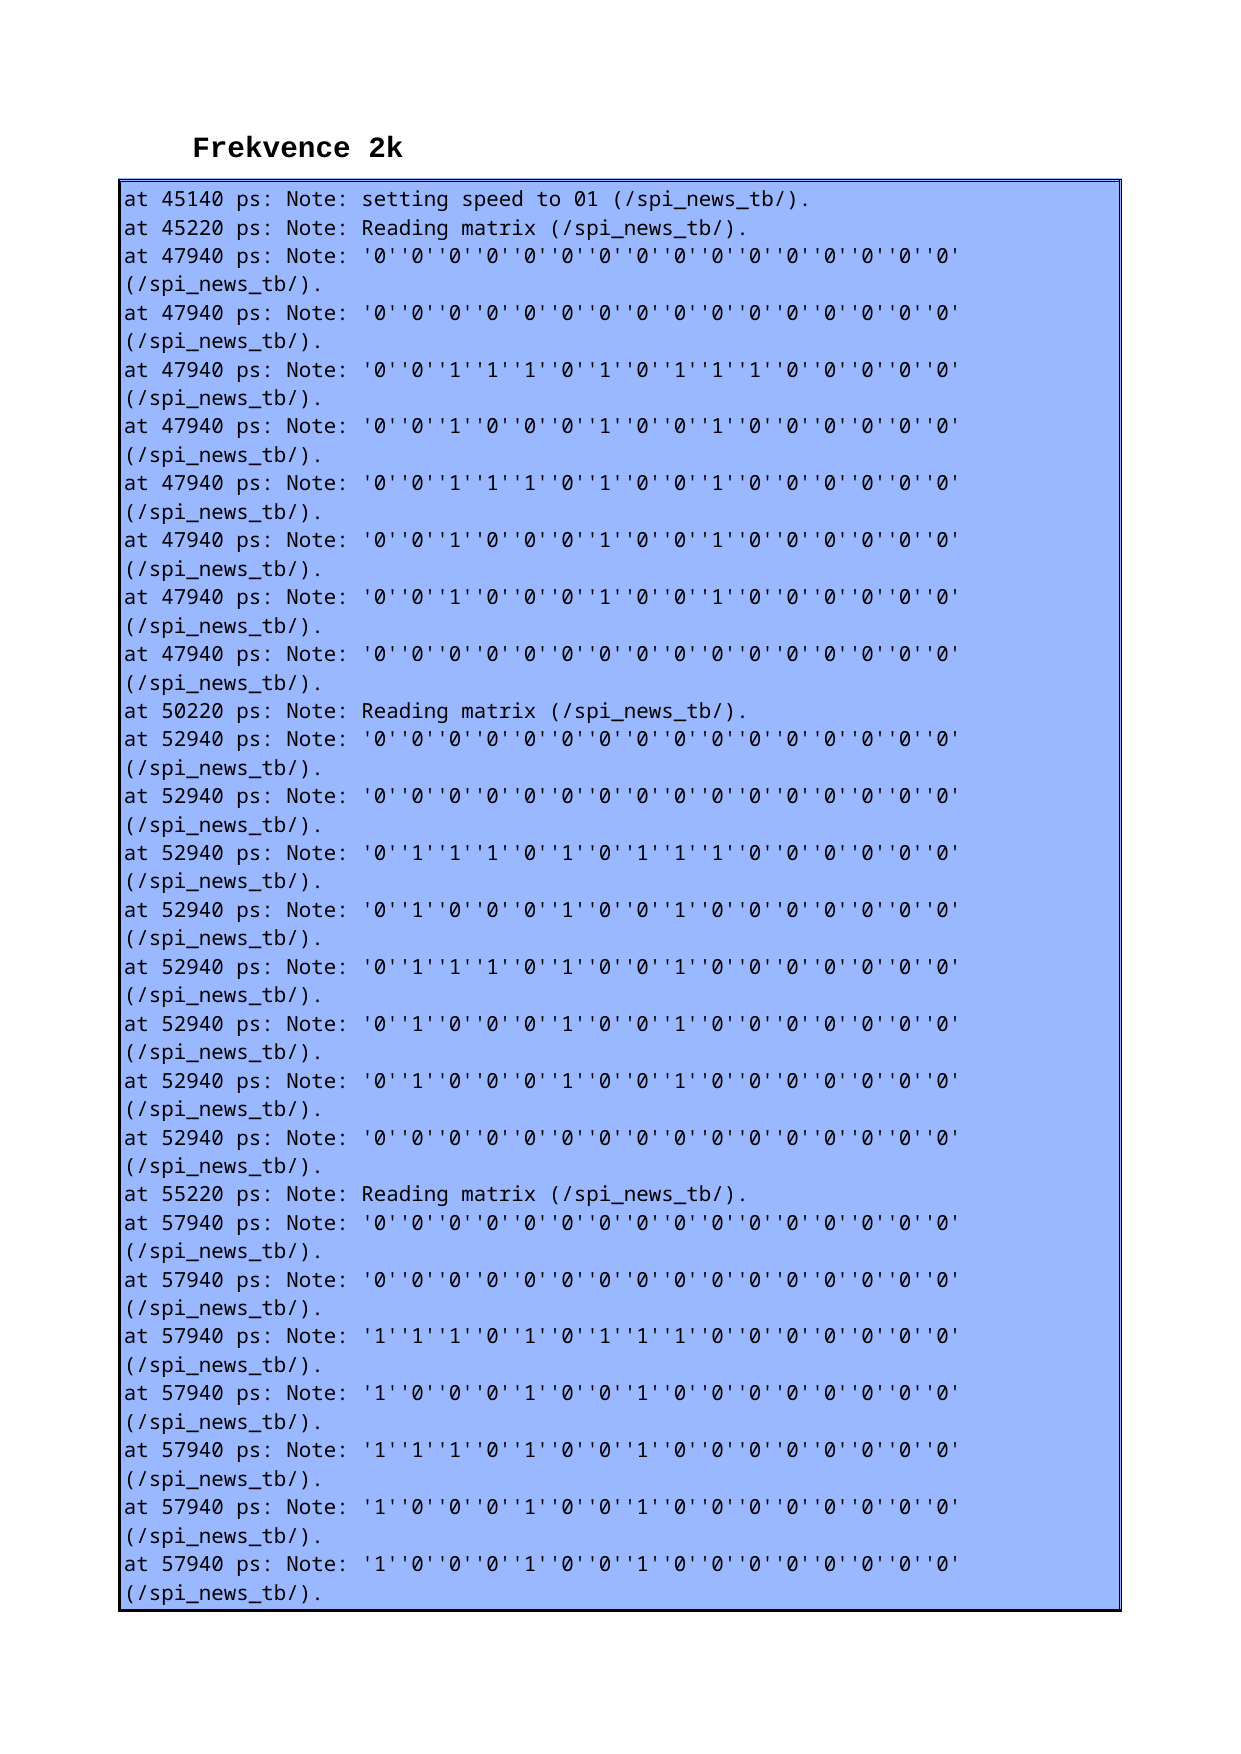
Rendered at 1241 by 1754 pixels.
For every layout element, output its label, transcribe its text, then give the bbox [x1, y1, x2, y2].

subtitle at 57940 ps: Note: '0''0''0''0''0''0''0''0''0''0''0''0''0''0''0''0' (/spi_news_tb/). [121, 1202, 1119, 1259]
subtitle at 47940 ps: Note: '0''0''0''0''0''0''0''0''0''0''0''0''0''0''0''0' (/spi_news_tb/). [121, 292, 1119, 349]
subtitle at 52940 ps: Note: '0''0''0''0''0''0''0''0''0''0''0''0''0''0''0''0' (/spi_news_tb/). [121, 776, 1119, 833]
subtitle at 47940 ps: Note: '0''0''0''0''0''0''0''0''0''0''0''0''0''0''0''0' (/spi_news_tb/). [121, 633, 1119, 690]
subtitle at 52940 ps: Note: '0''1''1''1''0''1''0''0''1''0''0''0''0''0''0''0' (/spi_news_tb/). [121, 946, 1119, 1003]
subtitle at 45140 ps: Note: setting speed to 01 (/spi_news_tb/). [121, 182, 1119, 207]
subtitle at 52940 ps: Note: '0''1''0''0''0''1''0''0''1''0''0''0''0''0''0''0' (/spi_news_tb/). [121, 889, 1119, 946]
subtitle at 52940 ps: Note: '0''1''0''0''0''1''0''0''1''0''0''0''0''0''0''0' (/spi_news_tb/). [121, 1060, 1119, 1117]
subtitle at 57940 ps: Note: '1''1''1''0''1''0''0''1''0''0''0''0''0''0''0''0' (/spi_news_tb/). [121, 1430, 1119, 1487]
subtitle at 47940 ps: Note: '0''0''1''1''1''0''1''0''1''1''1''0''0''0''0''0' (/spi_news_tb/). [121, 349, 1119, 406]
subtitle at 47940 ps: Note: '0''0''1''0''0''0''1''0''0''1''0''0''0''0''0''0' (/spi_news_tb/). [121, 577, 1119, 633]
subtitle at 47940 ps: Note: '0''0''1''0''0''0''1''0''0''1''0''0''0''0''0''0' (/spi_news_tb/). [121, 520, 1119, 577]
subtitle at 52940 ps: Note: '0''1''1''1''0''1''0''1''1''1''0''0''0''0''0''0' (/spi_news_tb/). [121, 833, 1119, 889]
subtitle at 47940 ps: Note: '0''0''1''1''1''0''1''0''0''1''0''0''0''0''0''0' (/spi_news_tb/). [121, 463, 1119, 520]
subtitle at 57940 ps: Note: '1''1''1''0''1''0''1''1''1''0''0''0''0''0''0''0' (/spi_news_tb/). [121, 1316, 1119, 1373]
subtitle at 57940 ps: Note: '1''0''0''0''1''0''0''1''0''0''0''0''0''0''0''0' (/spi_news_tb/). [121, 1373, 1119, 1430]
subtitle at 55220 ps: Note: Reading matrix (/spi_news_tb/). [121, 1174, 1119, 1202]
subtitle at 57940 ps: Note: '1''0''0''0''1''0''0''1''0''0''0''0''0''0''0''0' (/spi_news_tb/). [121, 1487, 1119, 1543]
subtitle at 50220 ps: Note: Reading matrix (/spi_news_tb/). [121, 690, 1119, 719]
subtitle at 47940 ps: Note: '0''0''1''0''0''0''1''0''0''1''0''0''0''0''0''0' (/spi_news_tb/). [121, 406, 1119, 463]
subtitle at 57940 ps: Note: '1''0''0''0''1''0''0''1''0''0''0''0''0''0''0''0' (/spi_news_tb/). [121, 1543, 1119, 1609]
subtitle at 47940 ps: Note: '0''0''0''0''0''0''0''0''0''0''0''0''0''0''0''0' (/spi_news_tb/). [121, 235, 1119, 292]
subtitle at 57940 ps: Note: '0''0''0''0''0''0''0''0''0''0''0''0''0''0''0''0' (/spi_news_tb/). [121, 1259, 1119, 1316]
subtitle at 52940 ps: Note: '0''1''0''0''0''1''0''0''1''0''0''0''0''0''0''0' (/spi_news_tb/). [121, 1003, 1119, 1060]
subtitle at 45220 ps: Note: Reading matrix (/spi_news_tb/). [121, 207, 1119, 235]
subtitle at 52940 ps: Note: '0''0''0''0''0''0''0''0''0''0''0''0''0''0''0''0' (/spi_news_tb/). [121, 1117, 1119, 1174]
subtitle at 52940 ps: Note: '0''0''0''0''0''0''0''0''0''0''0''0''0''0''0''0' (/spi_news_tb/). [121, 719, 1119, 776]
subtitle Frekvence 2k [118, 133, 1122, 166]
